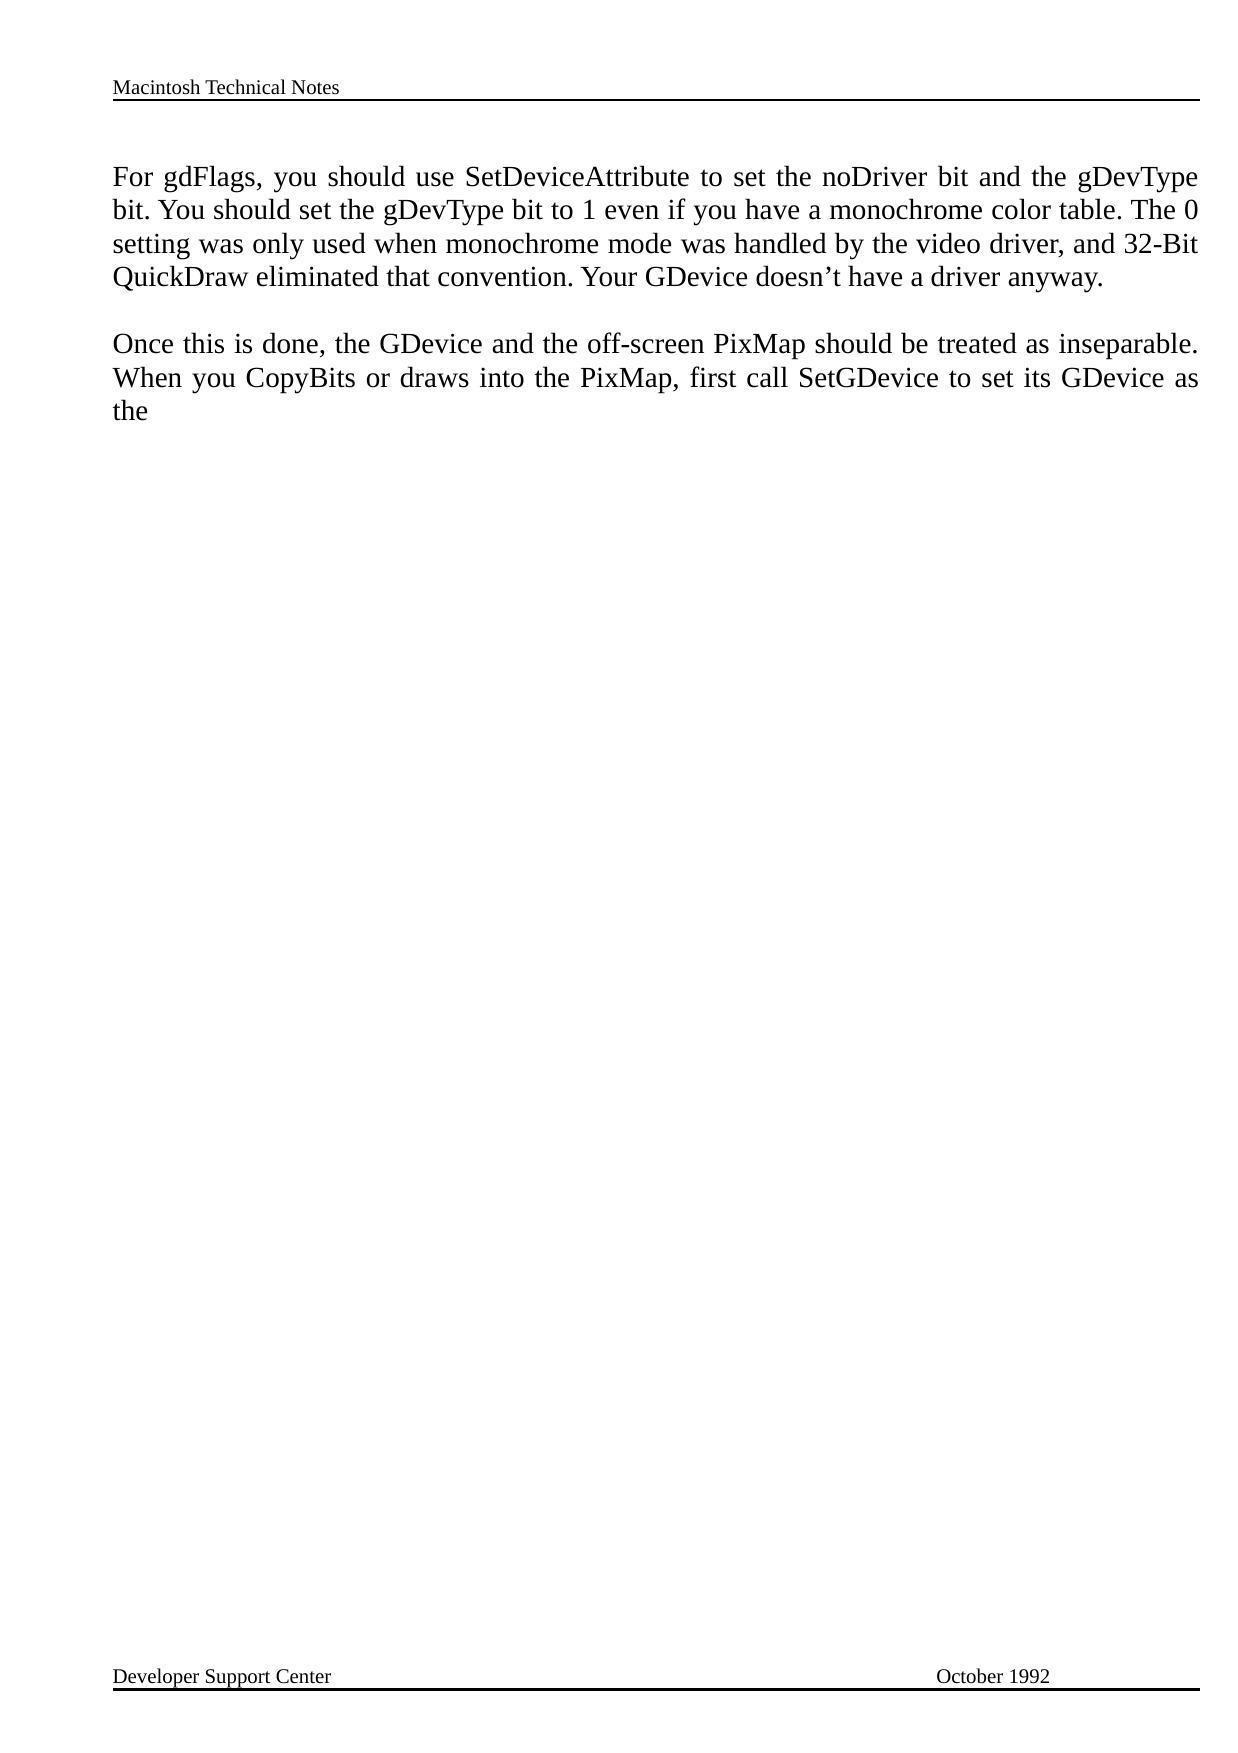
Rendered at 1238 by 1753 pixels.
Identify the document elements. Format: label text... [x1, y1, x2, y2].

text Once this is done, the GDevice and the off-screen PixMap should be treated as inseparable. When you CopyBits or draws into the PixMap, first call SetGDevice to set its GDevice as the [112, 326, 1200, 427]
text For gdFlags, you should use SetDeviceAttribute to set the noDriver bit and the gDevType bit. You should set the gDevType bit to 1 even if you have a monochrome color table. The 0 setting was only used when monochrome mode was handled by the video driver, and 32-Bit QuickDraw eliminated that convention. Your GDevice doesn’t have a driver anyway. [112, 159, 1200, 293]
